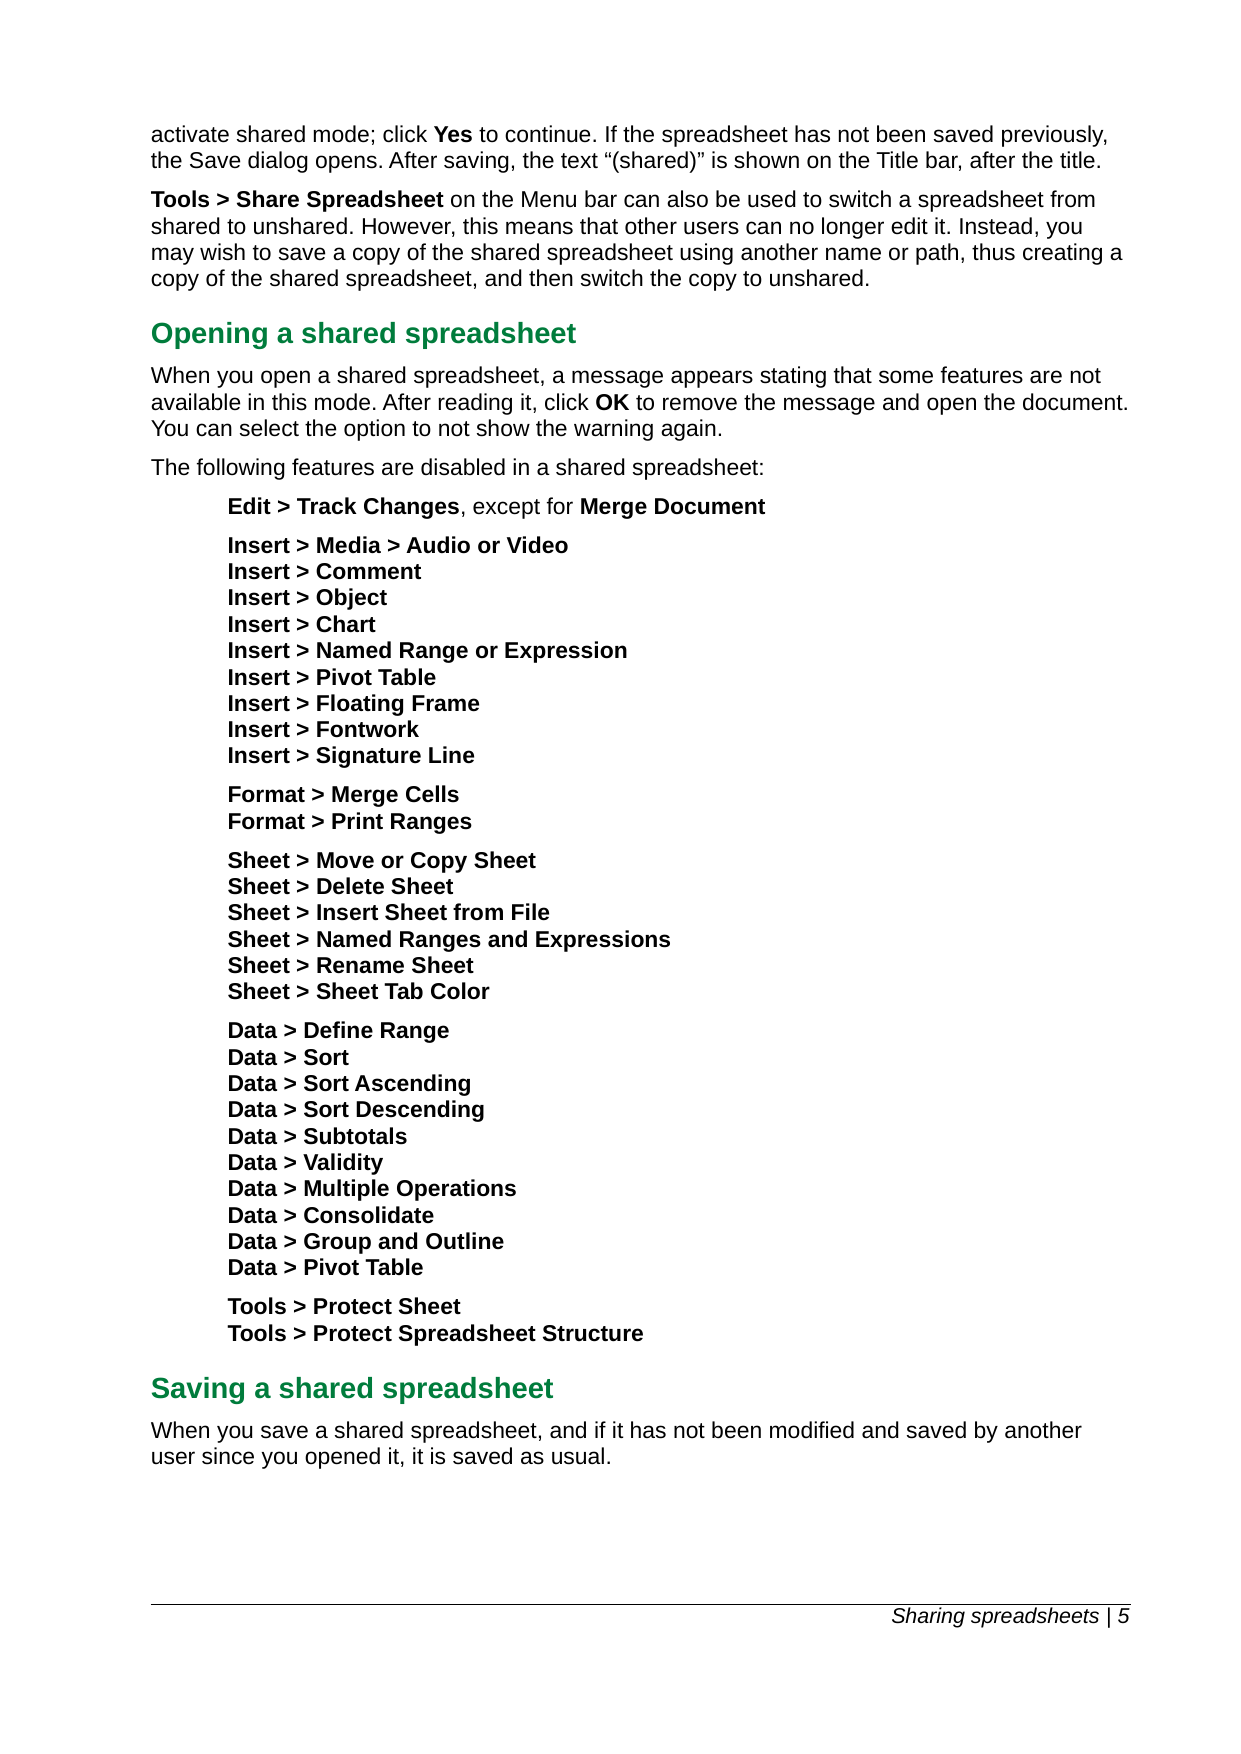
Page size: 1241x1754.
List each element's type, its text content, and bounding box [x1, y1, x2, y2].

text Insert > Media > Audio or Video Insert > Comment Insert > Object Insert > Chart Insert > Named Range or Expression Insert > Pivot Table Insert > Floating Frame Insert > Fontwork Insert > Signature Line [227, 532, 1131, 769]
subtitle Saving a shared spreadsheet [151, 1371, 1131, 1404]
text Tools > Protect Sheet Tools > Protect Spreadsheet Structure [227, 1293, 1131, 1346]
text Sheet > Move or Copy Sheet Sheet > Delete Sheet Sheet > Insert Sheet from File Sheet > Named Ranges and Expressions Sheet > Rename Sheet Sheet > Sheet Tab Color [227, 847, 1131, 1005]
subtitle Opening a shared spreadsheet [151, 316, 1131, 350]
text activate shared mode; click Yes to continue. If the spreadsheet has not been saved previously, the Save dialog opens. After saving, the text “(shared)” is shown on the Title bar, after the title. [151, 121, 1131, 174]
text When you save a shared spreadsheet, and if it has not been modified and saved by another user since you opened it, it is saved as usual. [151, 1417, 1131, 1469]
text Format > Merge Cells Format > Print Ranges [227, 781, 1131, 834]
text Tools > Share Spreadsheet on the Menu bar can also be used to switch a spreadsheet from shared to unshared. However, this means that other users can no longer edit it. Instead, you may wish to save a copy of the shared spreadsheet using another name or path, thus creating a copy of the shared spreadsheet, and then switch the copy to unshared. [151, 186, 1131, 292]
text Data > Define Range Data > Sort Data > Sort Ascending Data > Sort Descending Data > Subtotals Data > Validity Data > Multiple Operations Data > Consolidate Data > Group and Outline Data > Pivot Table [227, 1017, 1131, 1281]
text The following features are disabled in a shared spreadsheet: [151, 454, 1131, 480]
text When you open a shared spreadsheet, a message appears stating that some features are not available in this mode. After reading it, click OK to remove the message and open the document. You can select the option to not show the warning again. [151, 362, 1131, 441]
text Edit > Track Changes, except for Merge Document [227, 493, 1131, 519]
